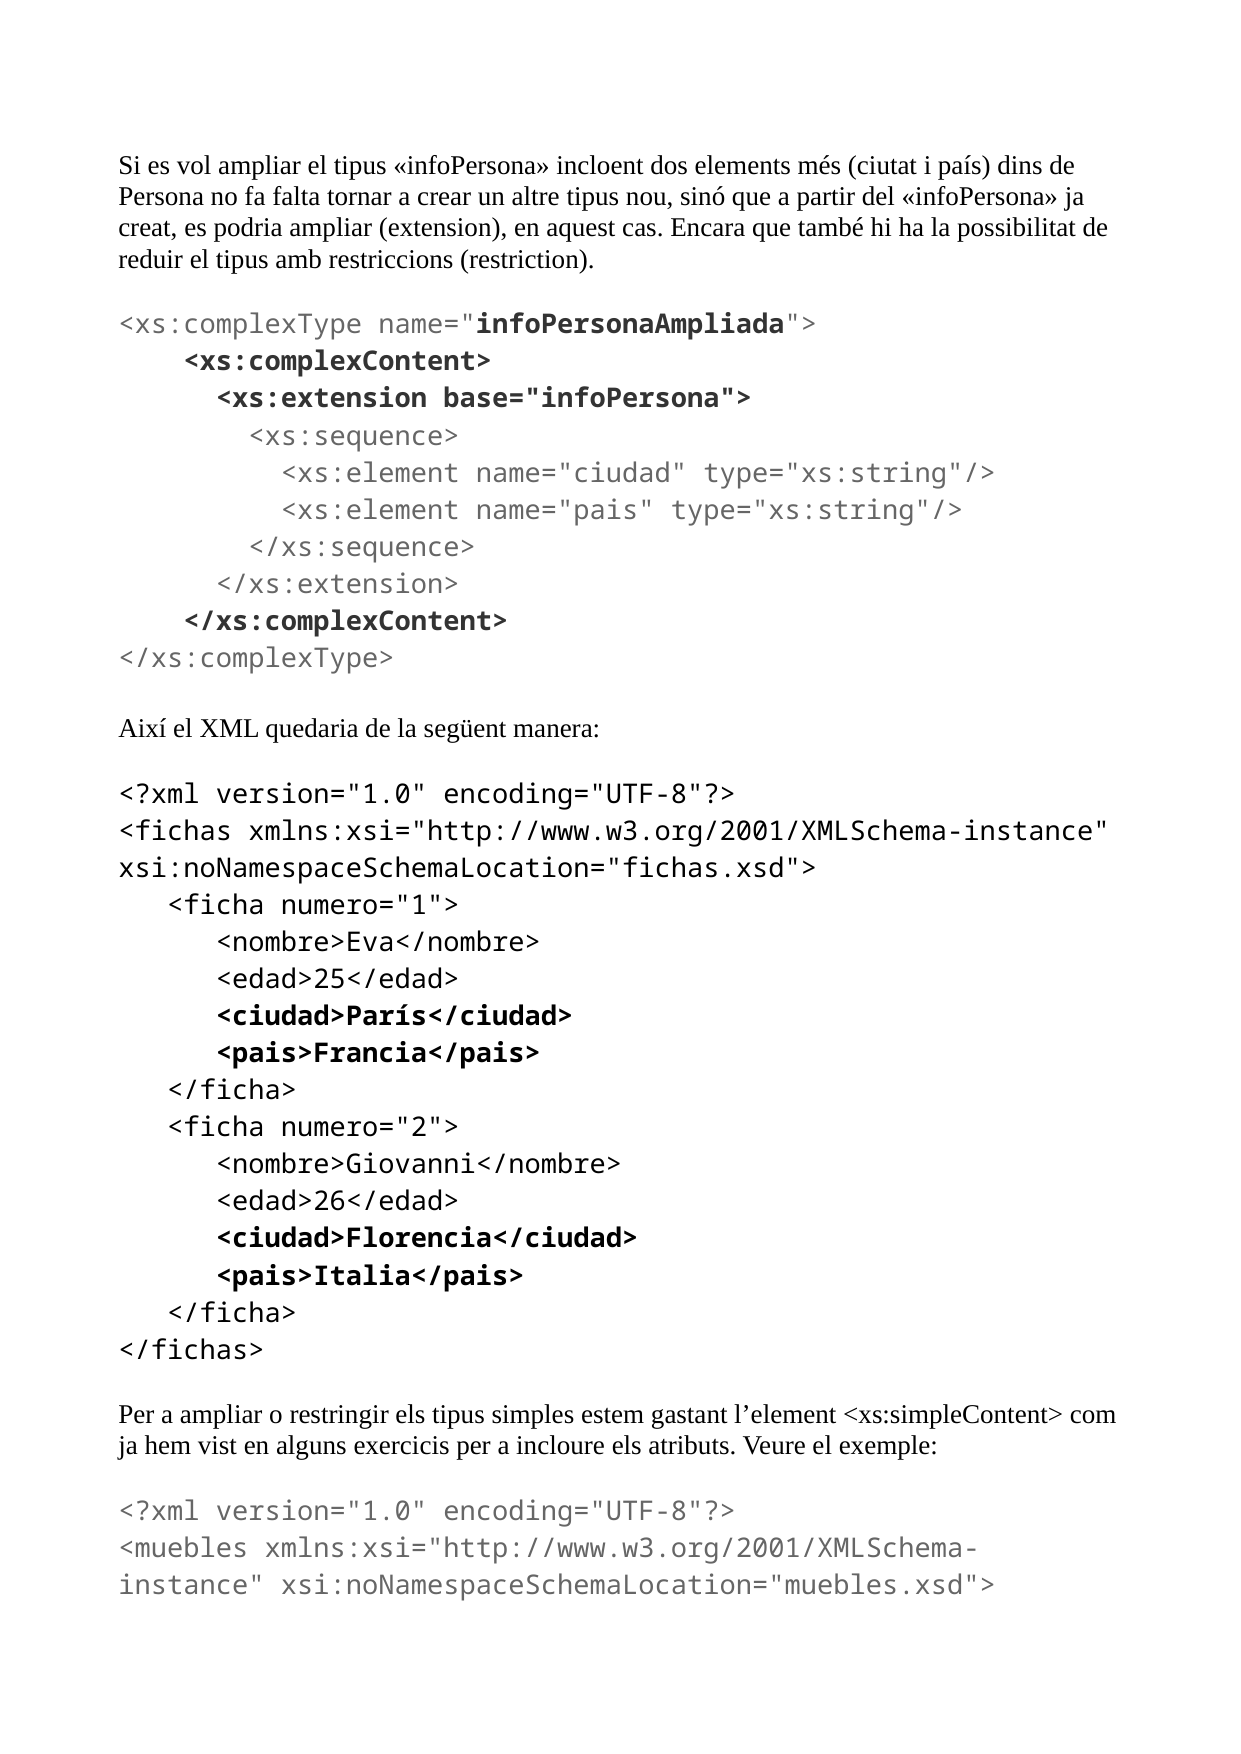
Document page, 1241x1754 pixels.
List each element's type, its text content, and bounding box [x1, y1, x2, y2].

text <ficha numero="1"> [118, 885, 1122, 922]
text </xs:extension> [118, 564, 1122, 601]
text <xs:sequence> [118, 416, 1122, 453]
text <muebles xmlns:xsi="http://www.w3.org/2001/XMLSchema-instance" xsi:noNamespaceSchemaLocation="muebles.xsd"> [118, 1528, 1122, 1602]
text Per a ampliar o restringir els tipus simples estem gastant l’element <xs:simpleContent> com ja hem vist en alguns exercicis per a incloure els atributs. Veure el exemple: [118, 1398, 1122, 1461]
text <edad>25</edad> [118, 959, 1122, 996]
text <xs:complexContent> [118, 342, 1122, 379]
text <edad>26</edad> [118, 1182, 1122, 1219]
text <xs:element name="ciudad" type="xs:string"/> [118, 453, 1122, 490]
text <ficha numero="2"> [118, 1108, 1122, 1145]
text <xs:extension base="infoPersona"> [118, 379, 1122, 416]
text xsi:noNamespaceSchemaLocation="fichas.xsd"> [118, 848, 1122, 885]
text </xs:complexContent> [118, 601, 1122, 638]
text </fichas> [118, 1330, 1122, 1367]
text Així el XML quedaria de la següent manera: [118, 712, 1122, 743]
text <nombre>Eva</nombre> [118, 922, 1122, 959]
text <ciudad>Florencia</ciudad> [118, 1219, 1122, 1256]
text <nombre>Giovanni</nombre> [118, 1145, 1122, 1182]
text <?xml version="1.0" encoding="UTF-8"?> [118, 1492, 1122, 1528]
text <?xml version="1.0" encoding="UTF-8"?> [118, 774, 1122, 811]
text </ficha> [118, 1071, 1122, 1108]
text <xs:complexType name="infoPersonaAmpliada"> [118, 305, 1122, 342]
text </xs:complexType> [118, 638, 1122, 675]
text Si es vol ampliar el tipus «infoPersona» incloent dos elements més (ciutat i país) dins de Persona no fa falta tornar a crear un altre tipus nou, sinó que a partir del «infoPersona» ja creat, es podria ampliar (extension), en aquest cas. Encara que també hi ha la possibilitat de reduir el tipus amb restriccions (restriction). [118, 149, 1122, 274]
text <fichas xmlns:xsi="http://www.w3.org/2001/XMLSchema-instance" [118, 811, 1122, 848]
text </ficha> [118, 1293, 1122, 1330]
text <xs:element name="pais" type="xs:string"/> [118, 490, 1122, 527]
text <ciudad>París</ciudad> [118, 996, 1122, 1033]
text <pais>Francia</pais> [118, 1033, 1122, 1071]
text </xs:sequence> [118, 527, 1122, 564]
text <pais>Italia</pais> [118, 1256, 1122, 1293]
